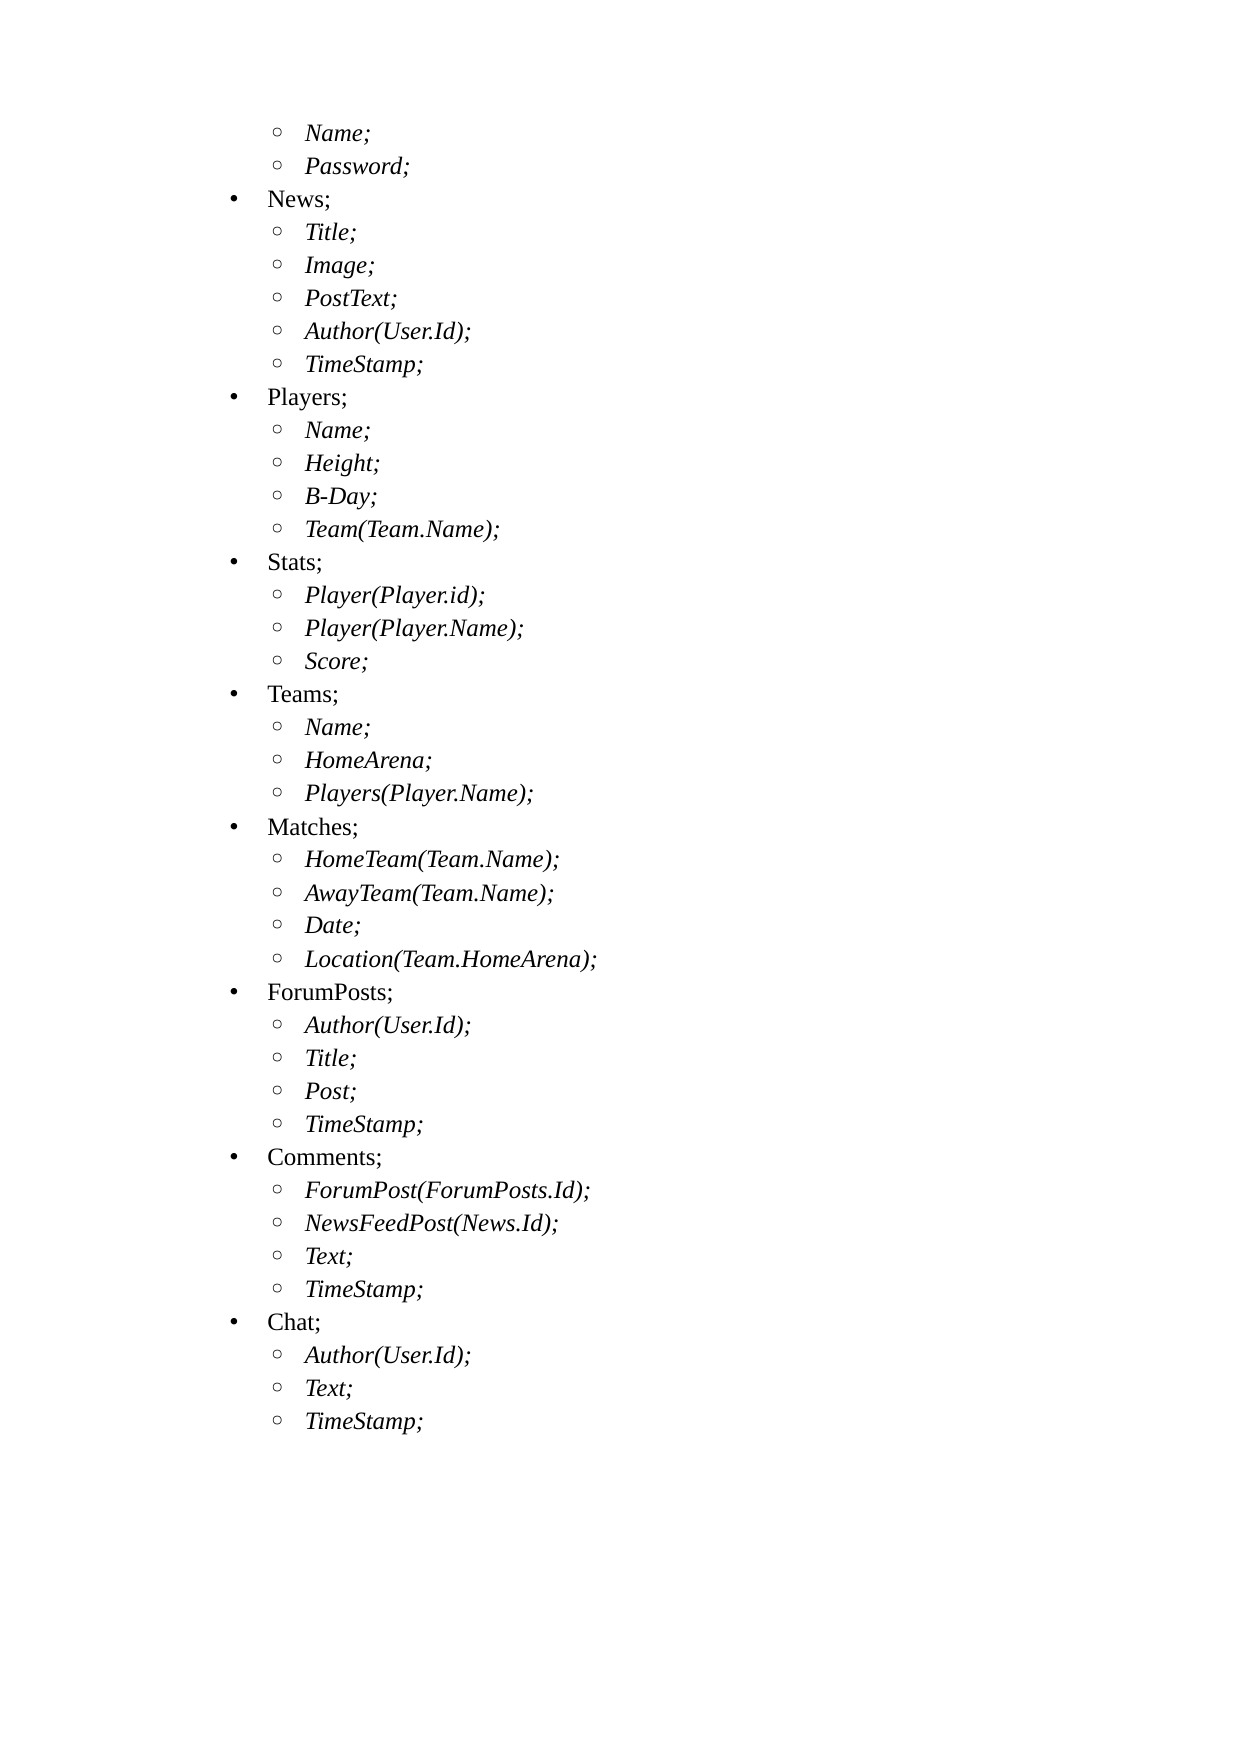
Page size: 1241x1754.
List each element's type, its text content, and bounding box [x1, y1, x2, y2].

list Author(User.Id); [267, 316, 1122, 345]
list Player(Player.Name); [267, 613, 1122, 642]
list AwayTeam(Team.Name); [267, 878, 1122, 906]
list Matches; [229, 812, 1122, 840]
list Title; [267, 1043, 1122, 1071]
list Location(Team.HomeArena); [267, 944, 1122, 972]
list Author(User.Id); [267, 1340, 1122, 1369]
list Date; [267, 911, 1122, 939]
list Author(User.Id); [267, 1010, 1122, 1038]
list ForumPosts; [229, 977, 1122, 1005]
list Players; [229, 382, 1122, 411]
list Score; [267, 646, 1122, 675]
list Text; [267, 1241, 1122, 1269]
list Name; [267, 712, 1122, 741]
list Chat; [229, 1307, 1122, 1336]
list Team(Team.Name); [267, 514, 1122, 543]
list HomeArena; [267, 746, 1122, 774]
list Title; [267, 217, 1122, 246]
list TimeStamp; [267, 1406, 1122, 1435]
list ForumPost(ForumPosts.Id); [267, 1175, 1122, 1203]
list B-Day; [267, 481, 1122, 510]
list Height; [267, 448, 1122, 477]
list Text; [267, 1373, 1122, 1402]
list Teams; [229, 679, 1122, 708]
list Player(Player.id); [267, 580, 1122, 609]
list Name; [267, 118, 1122, 147]
list TimeStamp; [267, 1109, 1122, 1137]
list Image; [267, 250, 1122, 279]
list Name; [267, 415, 1122, 444]
list Players(Player.Name); [267, 778, 1122, 807]
list Stats; [229, 547, 1122, 576]
list HomeTeam(Team.Name); [267, 844, 1122, 873]
list NewsFeedPost(News.Id); [267, 1208, 1122, 1237]
list TimeStamp; [267, 349, 1122, 378]
list Password; [267, 151, 1122, 180]
list News; [229, 184, 1122, 213]
list Post; [267, 1076, 1122, 1104]
list Comments; [229, 1142, 1122, 1171]
list PostText; [267, 283, 1122, 312]
list TimeStamp; [267, 1274, 1122, 1303]
